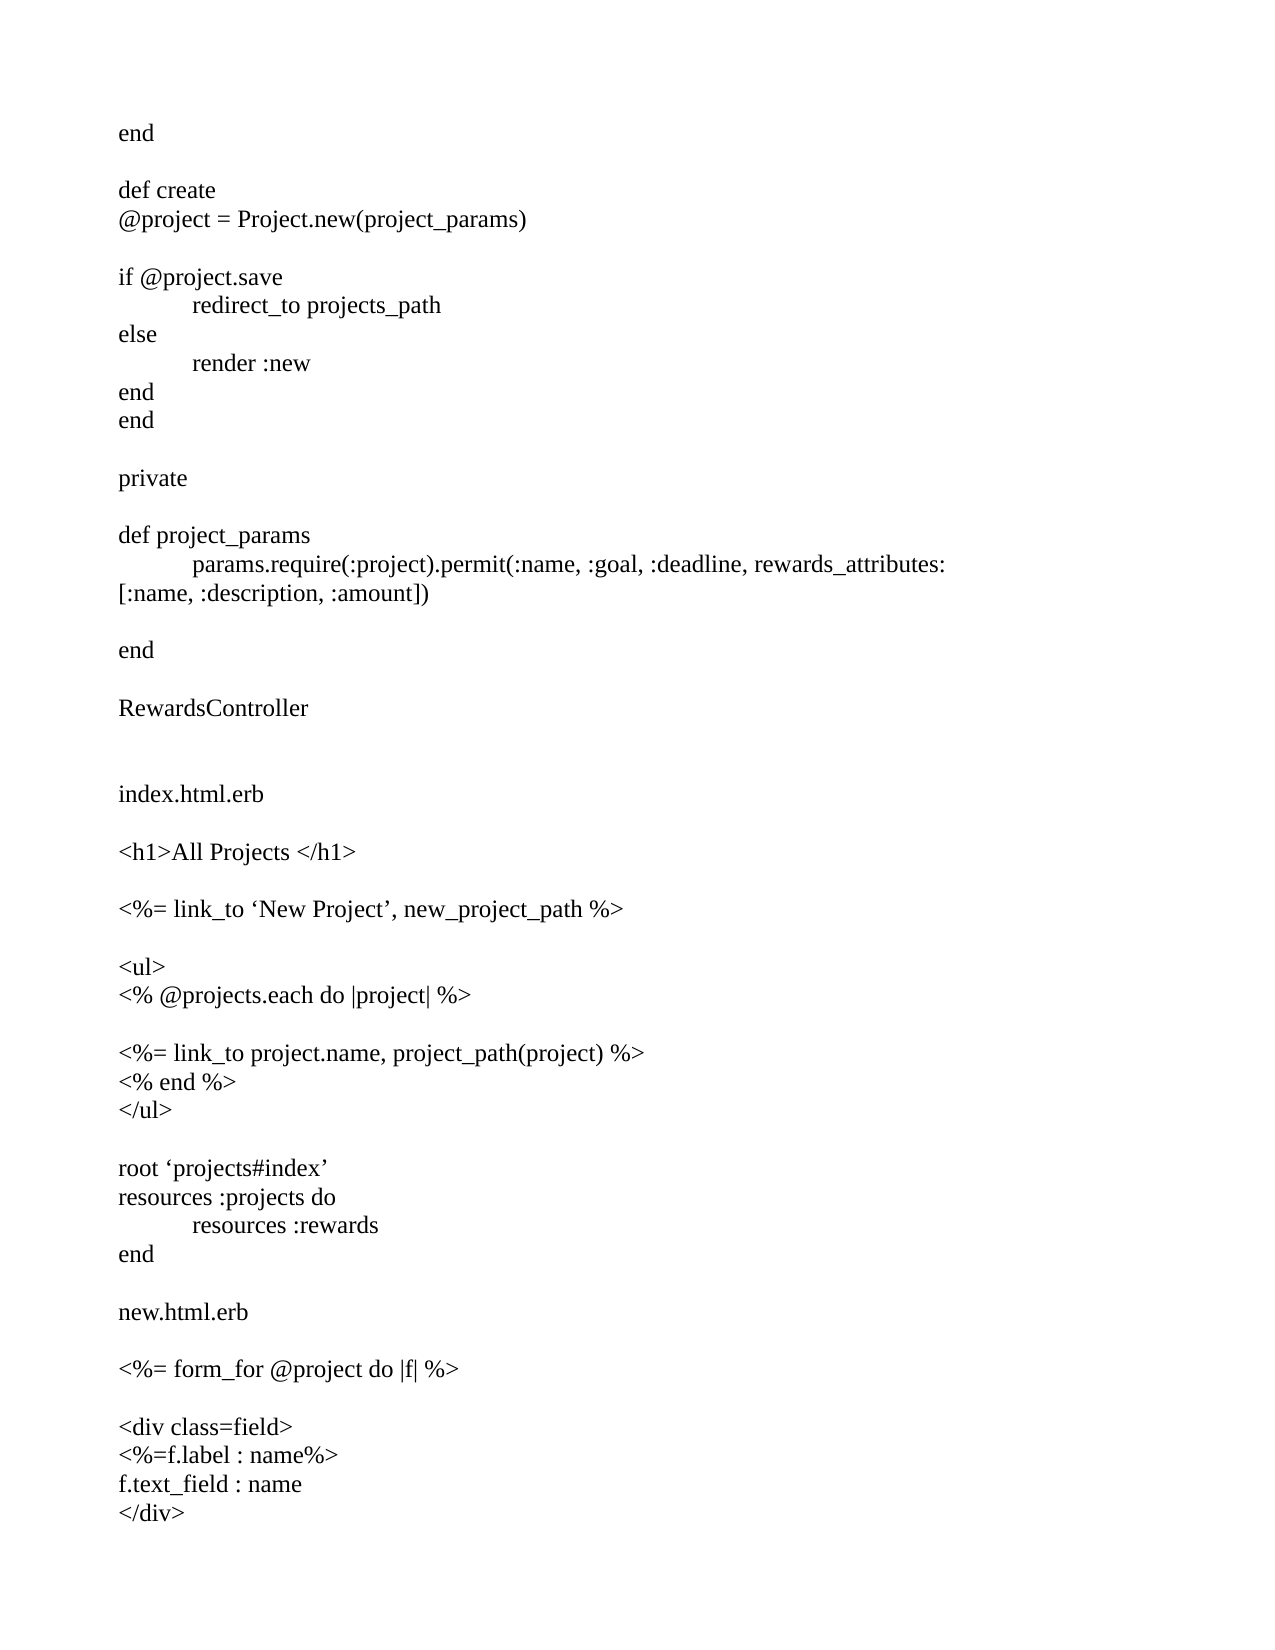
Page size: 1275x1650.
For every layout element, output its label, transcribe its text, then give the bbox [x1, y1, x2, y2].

text <h1>All Projects </h1> [118, 837, 1157, 866]
text </div> [118, 1498, 1157, 1527]
text resources :rewards [118, 1211, 1157, 1239]
text resources :projects do [118, 1182, 1157, 1211]
text root ‘projects#index’ [118, 1153, 1157, 1182]
text f.text_field : name [118, 1469, 1157, 1498]
text end [118, 118, 1157, 147]
text if @project.save [118, 262, 1157, 291]
text def project_params [118, 521, 1157, 549]
text params.require(:project).permit(:name, :goal, :deadline, rewards_attributes: [:name, :description, :amount]) [118, 549, 1157, 607]
text <%= form_for @project do |f| %> [118, 1354, 1157, 1383]
text end [118, 406, 1157, 434]
text <div class=field> [118, 1412, 1157, 1441]
text <%= link_to project.name, project_path(project) %> [118, 1038, 1157, 1067]
text index.html.erb [118, 779, 1157, 808]
text <%= link_to ‘New Project’, new_project_path %> [118, 894, 1157, 923]
text <ul> [118, 952, 1157, 981]
text end [118, 377, 1157, 406]
text <% @projects.each do |project| %> [118, 981, 1157, 1009]
text </ul> [118, 1096, 1157, 1124]
text RewardsController [118, 693, 1157, 722]
text redirect_to projects_path [118, 291, 1157, 319]
text end [118, 636, 1157, 664]
text @project = Project.new(project_params) [118, 204, 1157, 233]
text <%=f.label : name%> [118, 1441, 1157, 1469]
text private [118, 463, 1157, 492]
text <% end %> [118, 1067, 1157, 1096]
text end [118, 1239, 1157, 1268]
text else [118, 319, 1157, 348]
text render :new [118, 348, 1157, 377]
text def create [118, 176, 1157, 204]
text new.html.erb [118, 1297, 1157, 1326]
